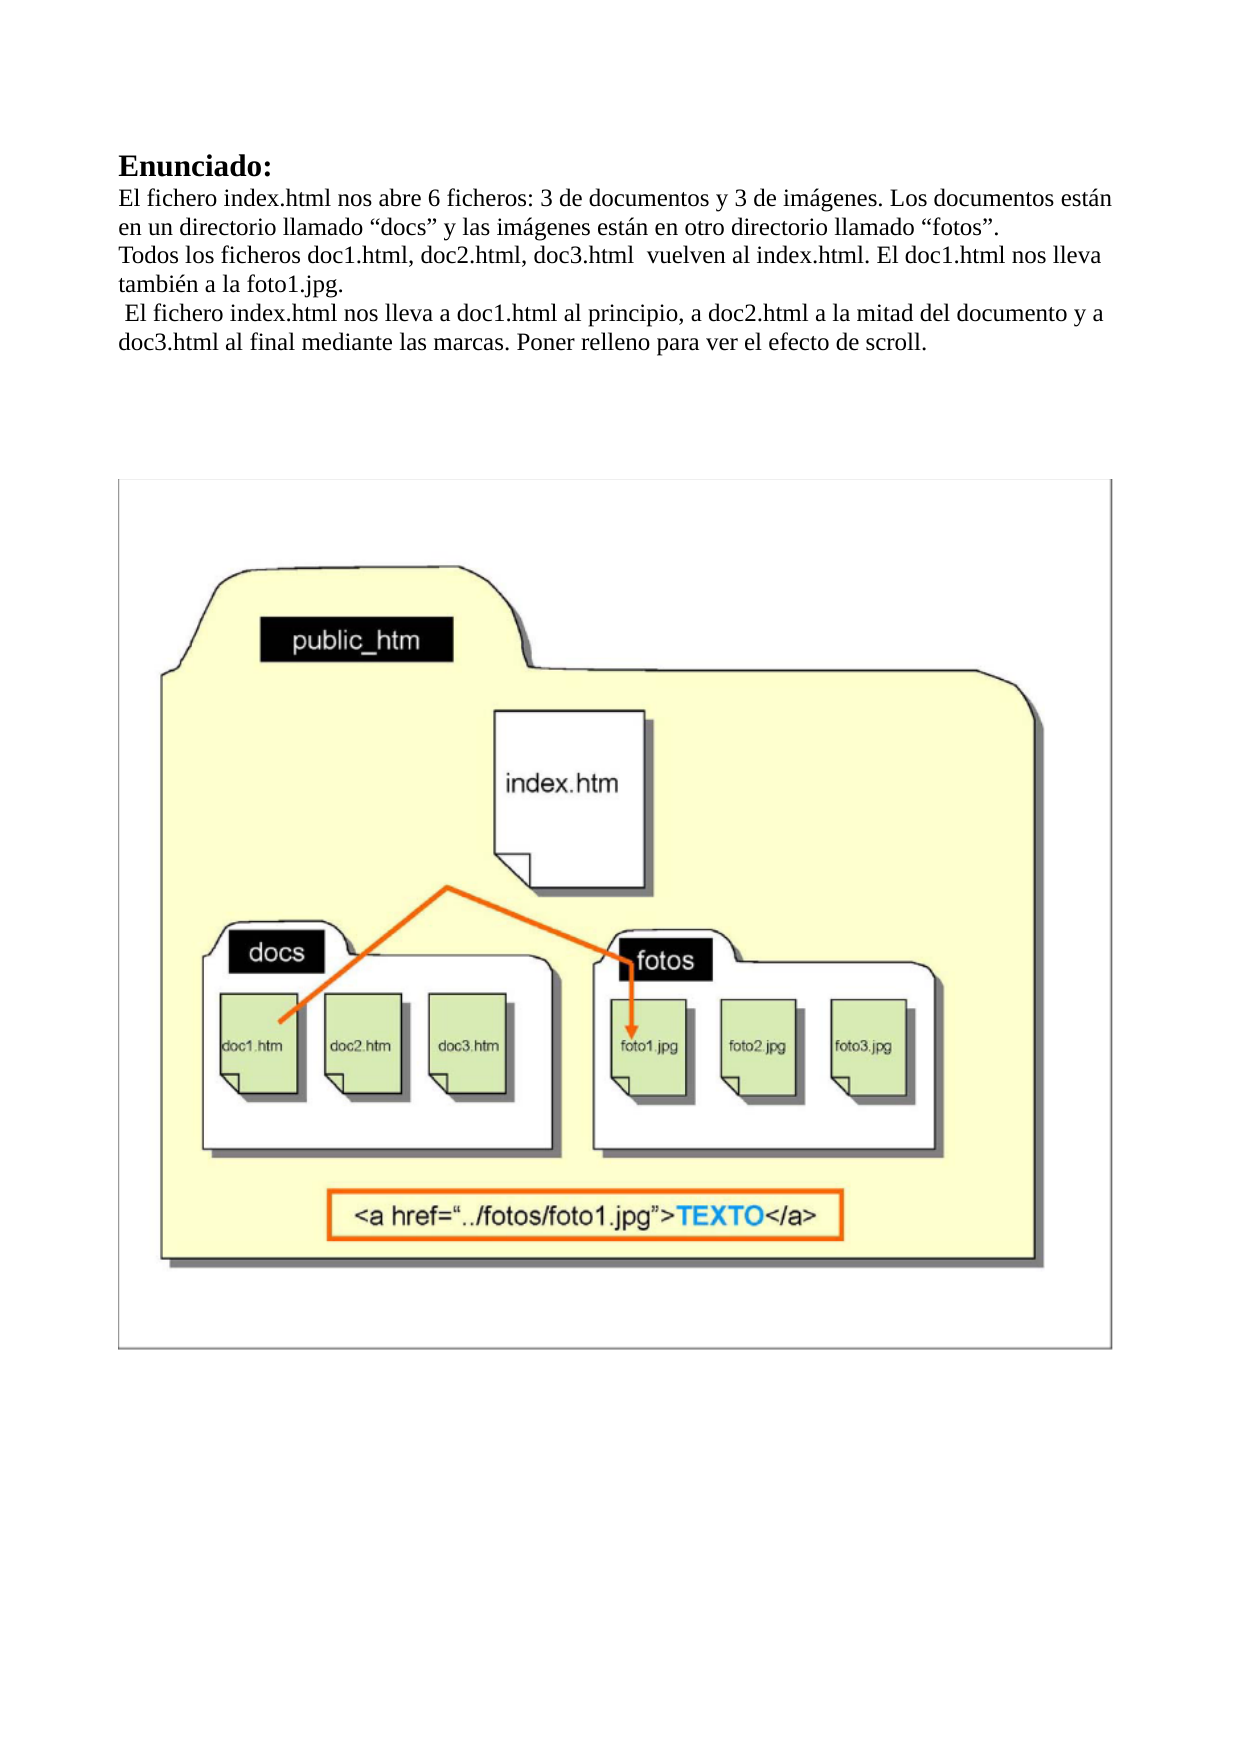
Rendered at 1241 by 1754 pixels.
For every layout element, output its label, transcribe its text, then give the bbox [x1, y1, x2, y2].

text El fichero index.html nos lleva a doc1.html al principio, a doc2.html a la mitad del documento y a doc3.html al final mediante las marcas. Poner relleno para ver el efecto de scroll. [118, 298, 1122, 355]
text Enunciado: [118, 147, 1122, 183]
text Todos los ficheros doc1.html, doc2.html, doc3.html vuelven al index.html. El doc1.html nos lleva también a la foto1.jpg. [118, 240, 1122, 298]
picture [118, 479, 1123, 1355]
text El fichero index.html nos abre 6 ficheros: 3 de documentos y 3 de imágenes. Los documentos están en un directorio llamado “docs” y las imágenes están en otro directorio llamado “fotos”. [118, 183, 1122, 240]
